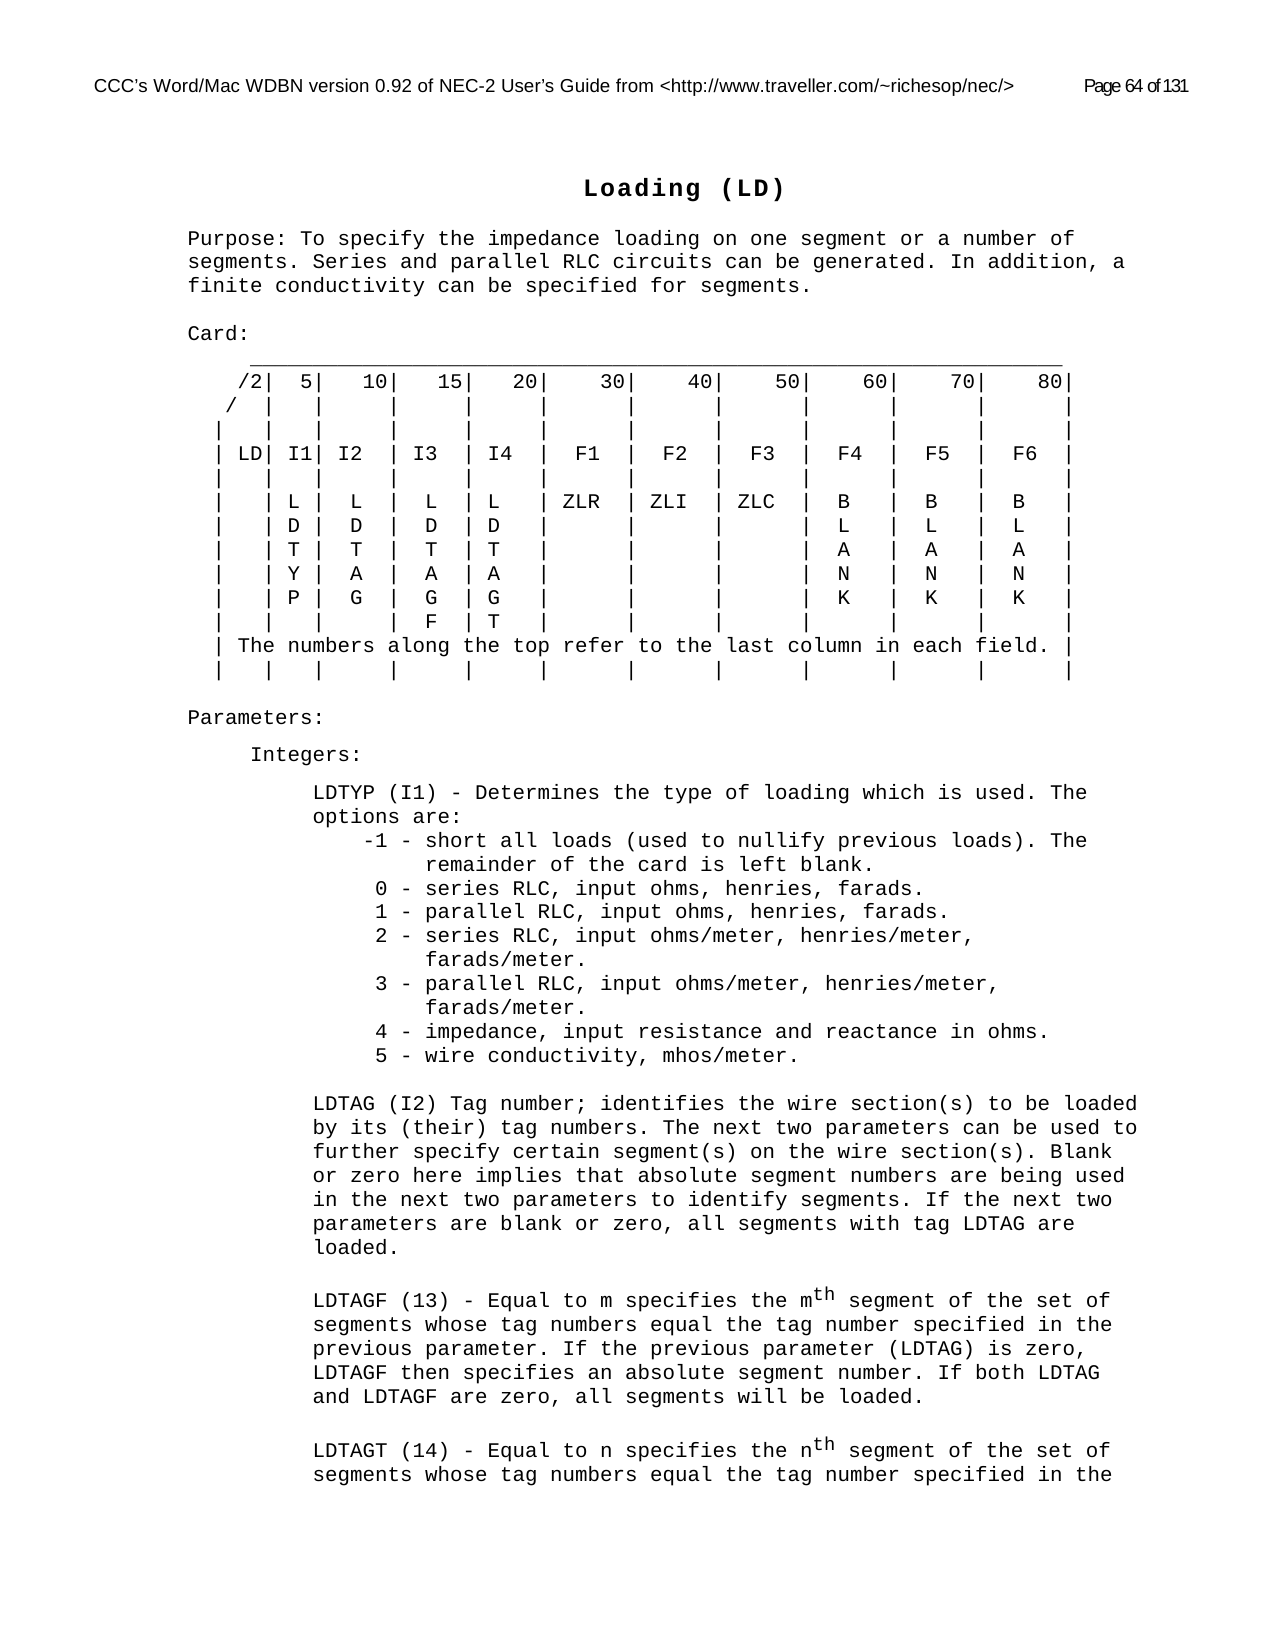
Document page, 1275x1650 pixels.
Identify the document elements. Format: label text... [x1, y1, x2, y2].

text 3 - parallel RLC, input ohms/meter, henries/meter, [187, 973, 1181, 997]
text and LDTAGF are zero, all segments will be loaded. [187, 1386, 1181, 1410]
text in the next two parameters to identify segments. If the next two [187, 1189, 1181, 1213]
text 4 - impedance, input resistance and reactance in ohms. [187, 1021, 1181, 1045]
text previous parameter. If the previous parameter (LDTAG) is zero, [187, 1338, 1181, 1362]
text Parameters: [187, 707, 1181, 731]
text segments whose tag numbers equal the tag number specified in the [187, 1314, 1181, 1338]
text segments. Series and parallel RLC circuits can be generated. In addition, a [187, 251, 1181, 275]
text | | | | | | | | | | | | [187, 419, 1181, 443]
text _________________________________________________________________ [187, 347, 1181, 371]
text finite conductivity can be specified for segments. [187, 275, 1181, 299]
text 1 - parallel RLC, input ohms, henries, farads. [187, 901, 1181, 925]
text | The numbers along the top refer to the last column in each field. | [187, 635, 1181, 659]
text Loading (LD) [187, 175, 1181, 203]
text by its (their) tag numbers. The next two parameters can be used to [187, 1117, 1181, 1141]
text LDTYP (I1) - Determines the type of loading which is used. The [187, 768, 1181, 806]
text farads/meter. [187, 997, 1181, 1021]
text | | | | | | | | | | | | [187, 659, 1181, 683]
text | | T | T | T | T | | | | A | A | A | [187, 539, 1181, 563]
text | | P | G | G | G | | | | K | K | K | [187, 587, 1181, 611]
text remainder of the card is left blank. [187, 853, 1181, 877]
text parameters are blank or zero, all segments with tag LDTAG are [187, 1213, 1181, 1237]
text or zero here implies that absolute segment numbers are being used [187, 1165, 1181, 1189]
text | | L | L | L | L | ZLR | ZLI | ZLC | B | B | B | [187, 491, 1181, 515]
text further specify certain segment(s) on the wire section(s). Blank [187, 1141, 1181, 1165]
text LDTAG (I2) Tag number; identifies the wire section(s) to be loaded [187, 1093, 1181, 1117]
text 0 - series RLC, input ohms, henries, farads. [187, 877, 1181, 901]
text Integers: [187, 731, 1181, 768]
text farads/meter. [187, 949, 1181, 973]
text | | Y | A | A | A | | | | N | N | N | [187, 563, 1181, 587]
text options are: [187, 806, 1181, 829]
text 2 - series RLC, input ohms/meter, henries/meter, [187, 925, 1181, 949]
text LDTAGT (14) - Equal to n specifies the nth segment of the set of [187, 1434, 1181, 1463]
text | | | | | | | | | | | | [187, 467, 1181, 491]
text / | | | | | | | | | | | [187, 395, 1181, 419]
text | | D | D | D | D | | | | L | L | L | [187, 515, 1181, 539]
text | | | | F | T | | | | | | | [187, 611, 1181, 635]
text /2| 5| 10| 15| 20| 30| 40| 50| 60| 70| 80| [187, 371, 1181, 395]
text -1 - short all loads (used to nullify previous loads). The [187, 829, 1181, 853]
text LDTAGF (13) - Equal to m specifies the mth segment of the set of [187, 1285, 1181, 1314]
text segments whose tag numbers equal the tag number specified in the [187, 1463, 1181, 1487]
text LDTAGF then specifies an absolute segment number. If both LDTAG [187, 1362, 1181, 1386]
text 5 - wire conductivity, mhos/meter. [187, 1045, 1181, 1069]
text loaded. [187, 1237, 1181, 1261]
text Purpose: To specify the impedance loading on one segment or a number of [187, 227, 1181, 251]
text | LD| I1| I2 | I3 | I4 | F1 | F2 | F3 | F4 | F5 | F6 | [187, 443, 1181, 467]
text Card: [187, 323, 1181, 347]
